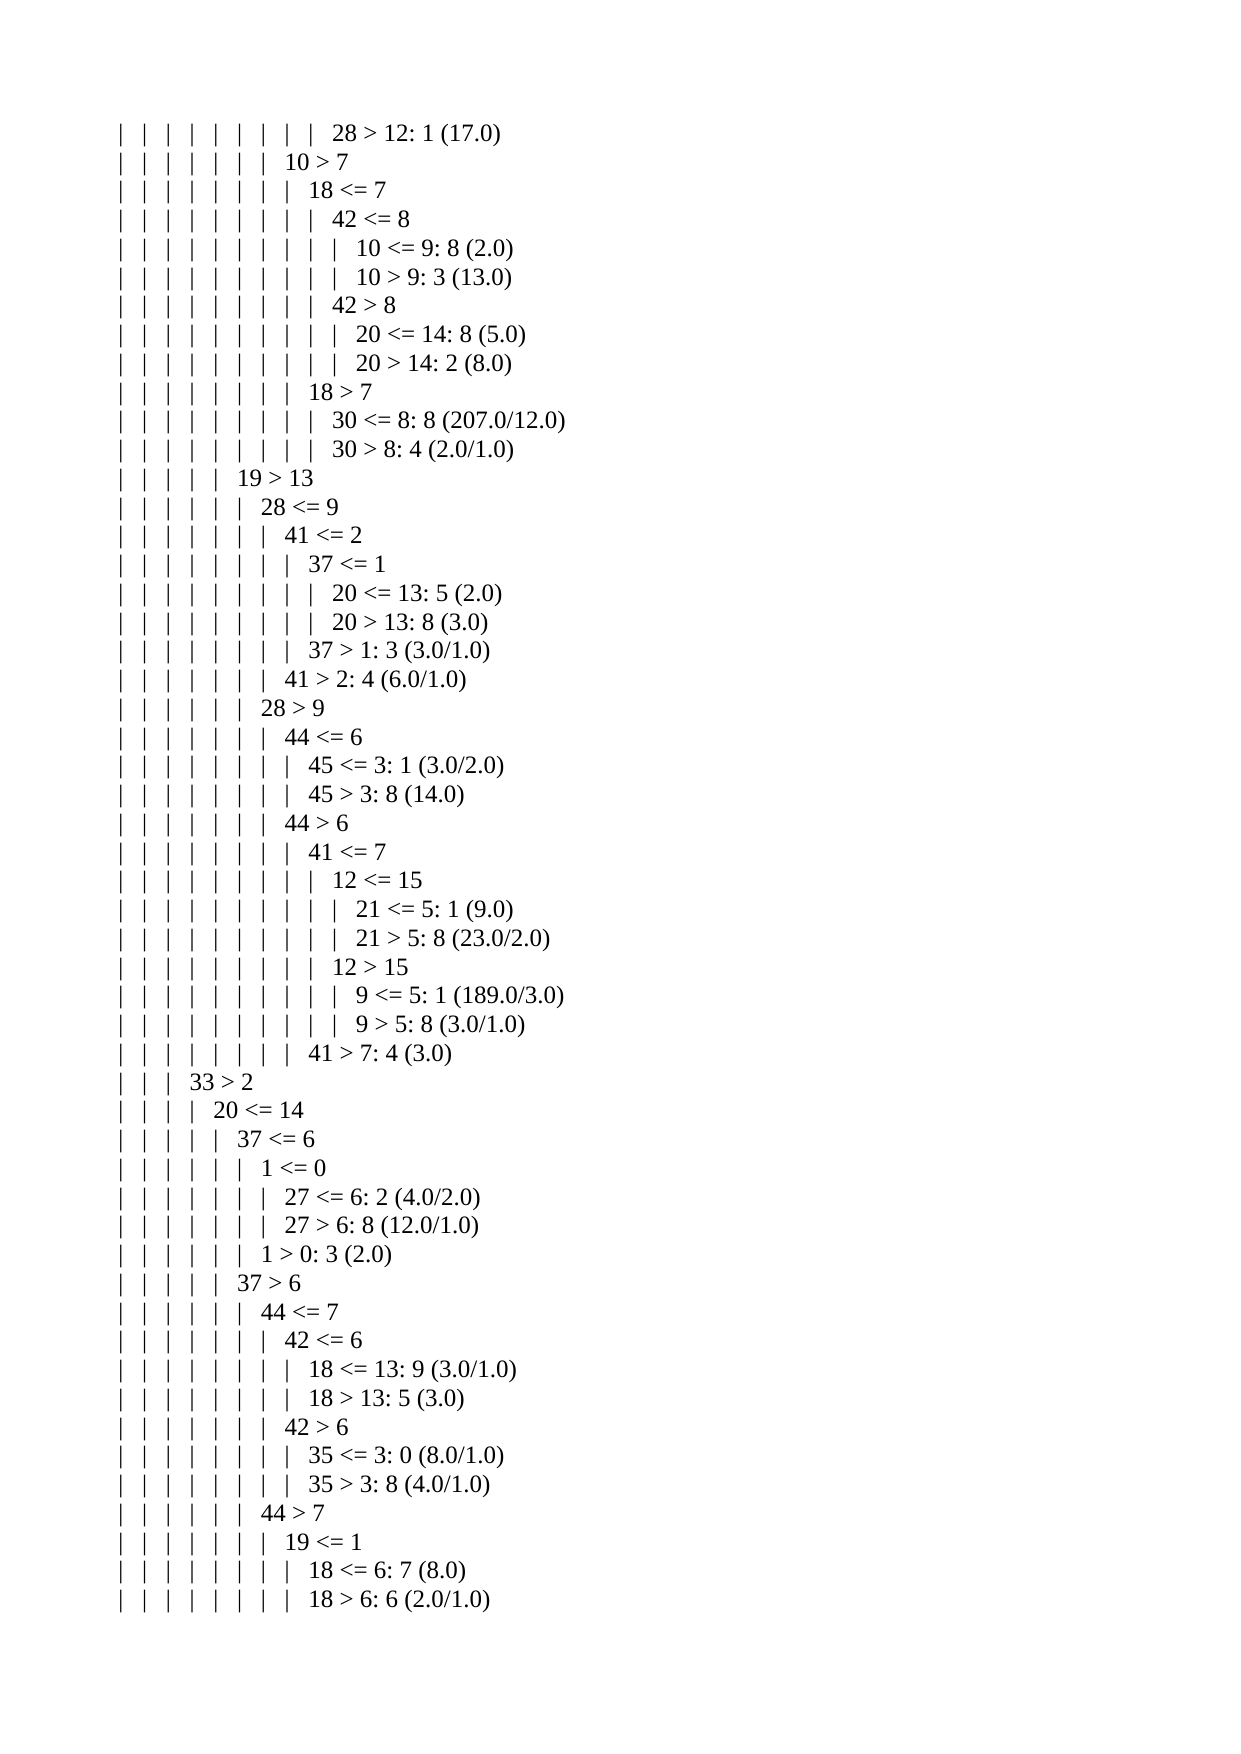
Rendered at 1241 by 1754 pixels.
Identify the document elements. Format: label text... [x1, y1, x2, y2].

text | | | | | | | | | | 21 > 5: 8 (23.0/2.0) [118, 923, 1122, 952]
text | | | | | | | | | | 21 <= 5: 1 (9.0) [118, 894, 1122, 923]
text | | | | | | | 44 <= 6 [118, 722, 1122, 751]
text | | | | | | | 10 > 7 [118, 147, 1122, 176]
text | | | | 20 <= 14 [118, 1096, 1122, 1124]
text | | | | | | | | | | 20 <= 14: 8 (5.0) [118, 319, 1122, 348]
text | | | | | | | | | 30 > 8: 4 (2.0/1.0) [118, 434, 1122, 463]
text | | | | | | | | | | 20 > 14: 2 (8.0) [118, 348, 1122, 377]
text | | | | | | 1 > 0: 3 (2.0) [118, 1239, 1122, 1268]
text | | | | | | | | 41 > 7: 4 (3.0) [118, 1038, 1122, 1067]
text | | | | | | | 41 > 2: 4 (6.0/1.0) [118, 664, 1122, 693]
text | | | | | | | | | | 9 > 5: 8 (3.0/1.0) [118, 1009, 1122, 1038]
text | | | | | | | | 35 <= 3: 0 (8.0/1.0) [118, 1441, 1122, 1469]
text | | | | | | | 42 > 6 [118, 1412, 1122, 1441]
text | | | | | 37 > 6 [118, 1268, 1122, 1297]
text | | | | | 37 <= 6 [118, 1124, 1122, 1153]
text | | | | | | | | | 42 > 8 [118, 291, 1122, 319]
text | | | | | | | | 18 > 6: 6 (2.0/1.0) [118, 1584, 1122, 1613]
text | | | | | | | | | | 10 > 9: 3 (13.0) [118, 262, 1122, 291]
text | | | | | | | | 18 <= 13: 9 (3.0/1.0) [118, 1354, 1122, 1383]
text | | | | | | | | | 12 > 15 [118, 952, 1122, 981]
text | | | 33 > 2 [118, 1067, 1122, 1096]
text | | | | | | | | | 20 > 13: 8 (3.0) [118, 607, 1122, 636]
text | | | | | | | 42 <= 6 [118, 1326, 1122, 1354]
text | | | | | | | | | 42 <= 8 [118, 204, 1122, 233]
text | | | | | | | | | 28 > 12: 1 (17.0) [118, 118, 1122, 147]
text | | | | | | | | 37 > 1: 3 (3.0/1.0) [118, 636, 1122, 664]
text | | | | | | 28 > 9 [118, 693, 1122, 722]
text | | | | | | | | 18 > 7 [118, 377, 1122, 406]
text | | | | | | | | 37 <= 1 [118, 549, 1122, 578]
text | | | | | | | | 18 <= 6: 7 (8.0) [118, 1556, 1122, 1584]
text | | | | | | | | | | 10 <= 9: 8 (2.0) [118, 233, 1122, 262]
text | | | | | | | | 18 > 13: 5 (3.0) [118, 1383, 1122, 1412]
text | | | | | | 1 <= 0 [118, 1153, 1122, 1182]
text | | | | | | | 44 > 6 [118, 808, 1122, 837]
text | | | | | | | | 41 <= 7 [118, 837, 1122, 866]
text | | | | | | 44 > 7 [118, 1498, 1122, 1527]
text | | | | | | | 19 <= 1 [118, 1527, 1122, 1556]
text | | | | | | | | 45 <= 3: 1 (3.0/2.0) [118, 751, 1122, 779]
text | | | | | | | 27 <= 6: 2 (4.0/2.0) [118, 1182, 1122, 1211]
text | | | | | | | | | 30 <= 8: 8 (207.0/12.0) [118, 406, 1122, 434]
text | | | | | | 28 <= 9 [118, 492, 1122, 521]
text | | | | | | 44 <= 7 [118, 1297, 1122, 1326]
text | | | | | | | | 18 <= 7 [118, 176, 1122, 204]
text | | | | | | | | | 20 <= 13: 5 (2.0) [118, 578, 1122, 607]
text | | | | | 19 > 13 [118, 463, 1122, 492]
text | | | | | | | | 45 > 3: 8 (14.0) [118, 779, 1122, 808]
text | | | | | | | | 35 > 3: 8 (4.0/1.0) [118, 1469, 1122, 1498]
text | | | | | | | | | | 9 <= 5: 1 (189.0/3.0) [118, 981, 1122, 1009]
text | | | | | | | 27 > 6: 8 (12.0/1.0) [118, 1211, 1122, 1239]
text | | | | | | | 41 <= 2 [118, 521, 1122, 549]
text | | | | | | | | | 12 <= 15 [118, 866, 1122, 894]
